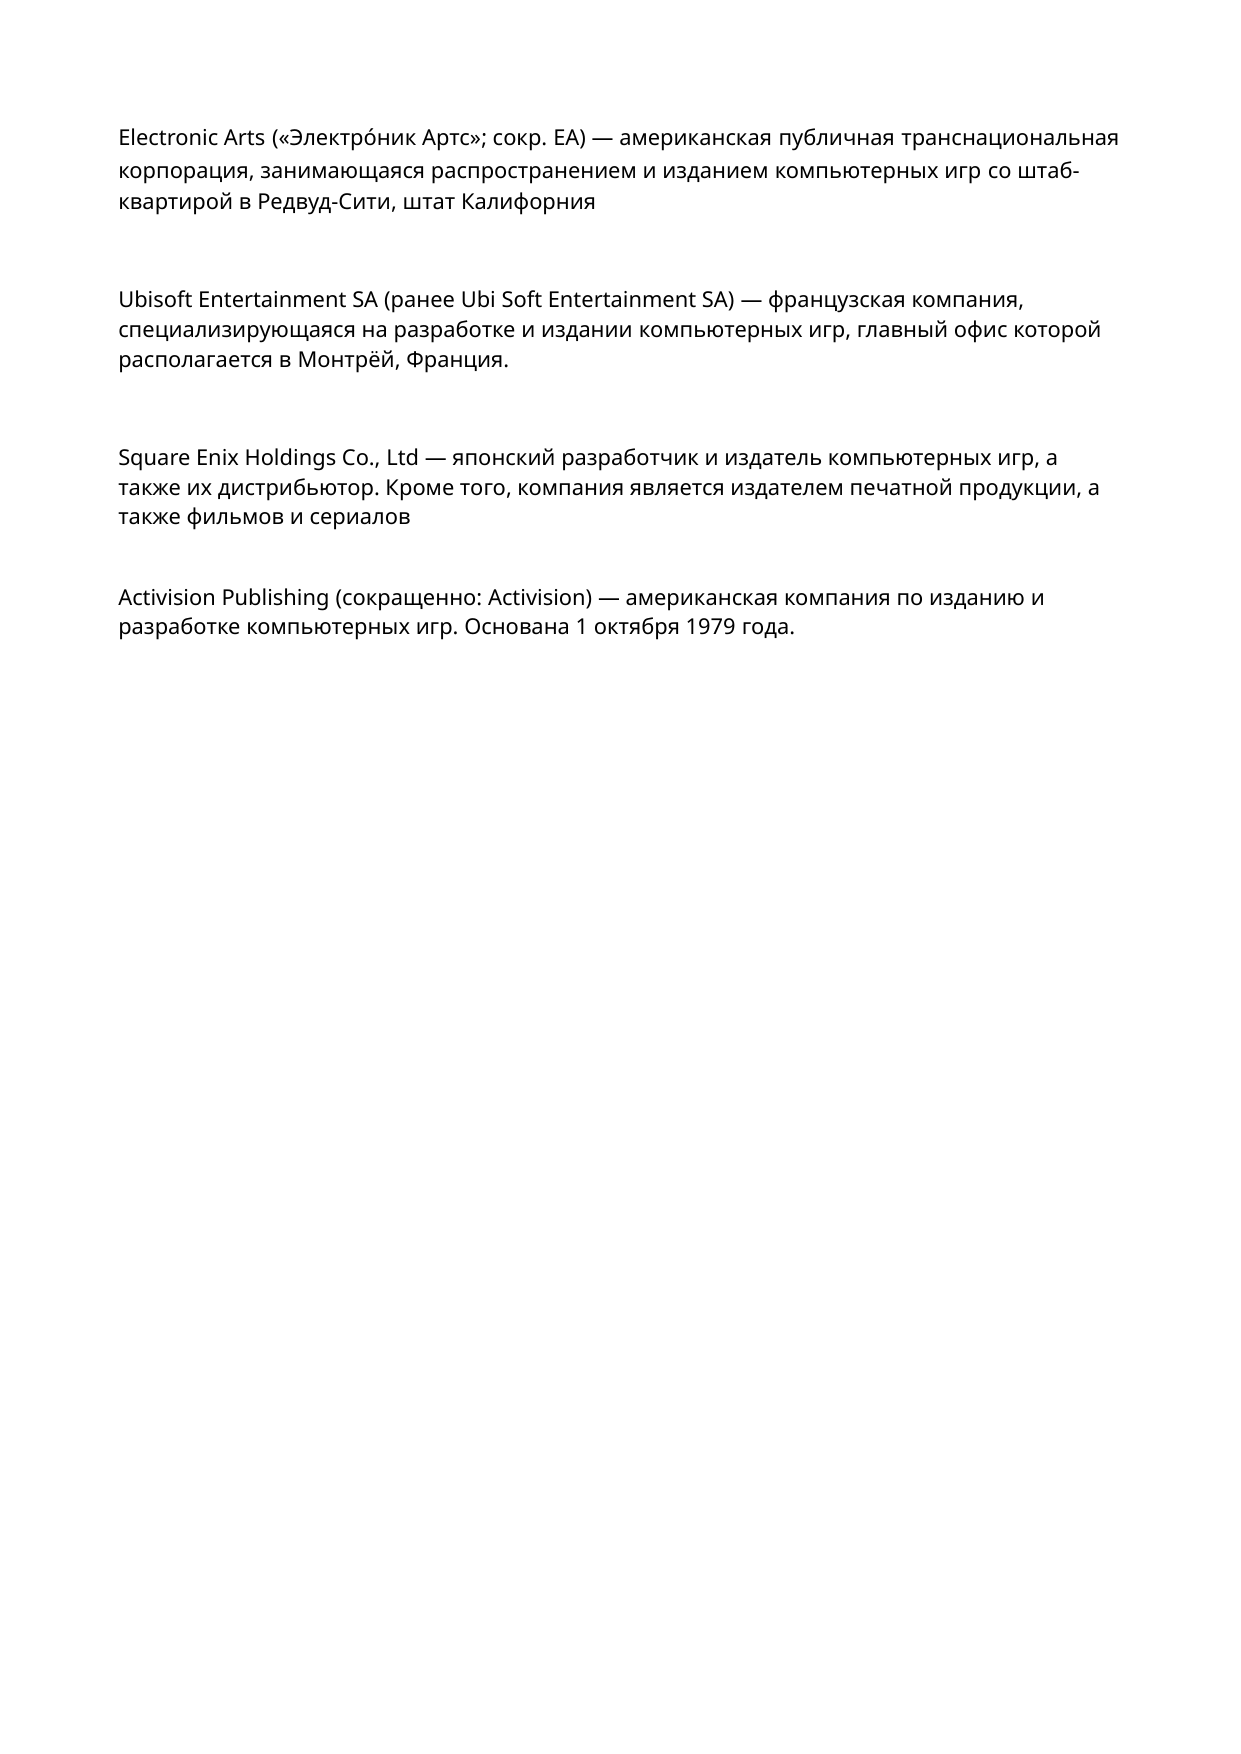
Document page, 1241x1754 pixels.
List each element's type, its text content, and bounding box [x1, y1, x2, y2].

text Square Enix Holdings Co., Ltd — японский разработчик и издатель компьютерных игр, а также их дистрибьютор. Кроме того, компания является издателем печатной продукции, а также фильмов и сериалов [118, 442, 1122, 531]
text Ubisoft Entertainment SA (ранее Ubi Soft Entertainment SA) — французская компания, специализирующаяся на разработке и издании компьютерных игр, главный офис которой располагается в Монтрёй, Франция. [118, 284, 1122, 373]
text Electronic Arts («Электро́ник Артс»; сокр. EA) — американская публичная транснациональная корпорация, занимающаяся распространением и изданием компьютерных игр со штаб-квартирой в Редвуд-Сити, штат Калифорния [118, 118, 1122, 216]
text Activision Publishing (сокращенно: Activision) — американская компания по изданию и разработке компьютерных игр. Основана 1 октября 1979 года. [118, 581, 1122, 641]
